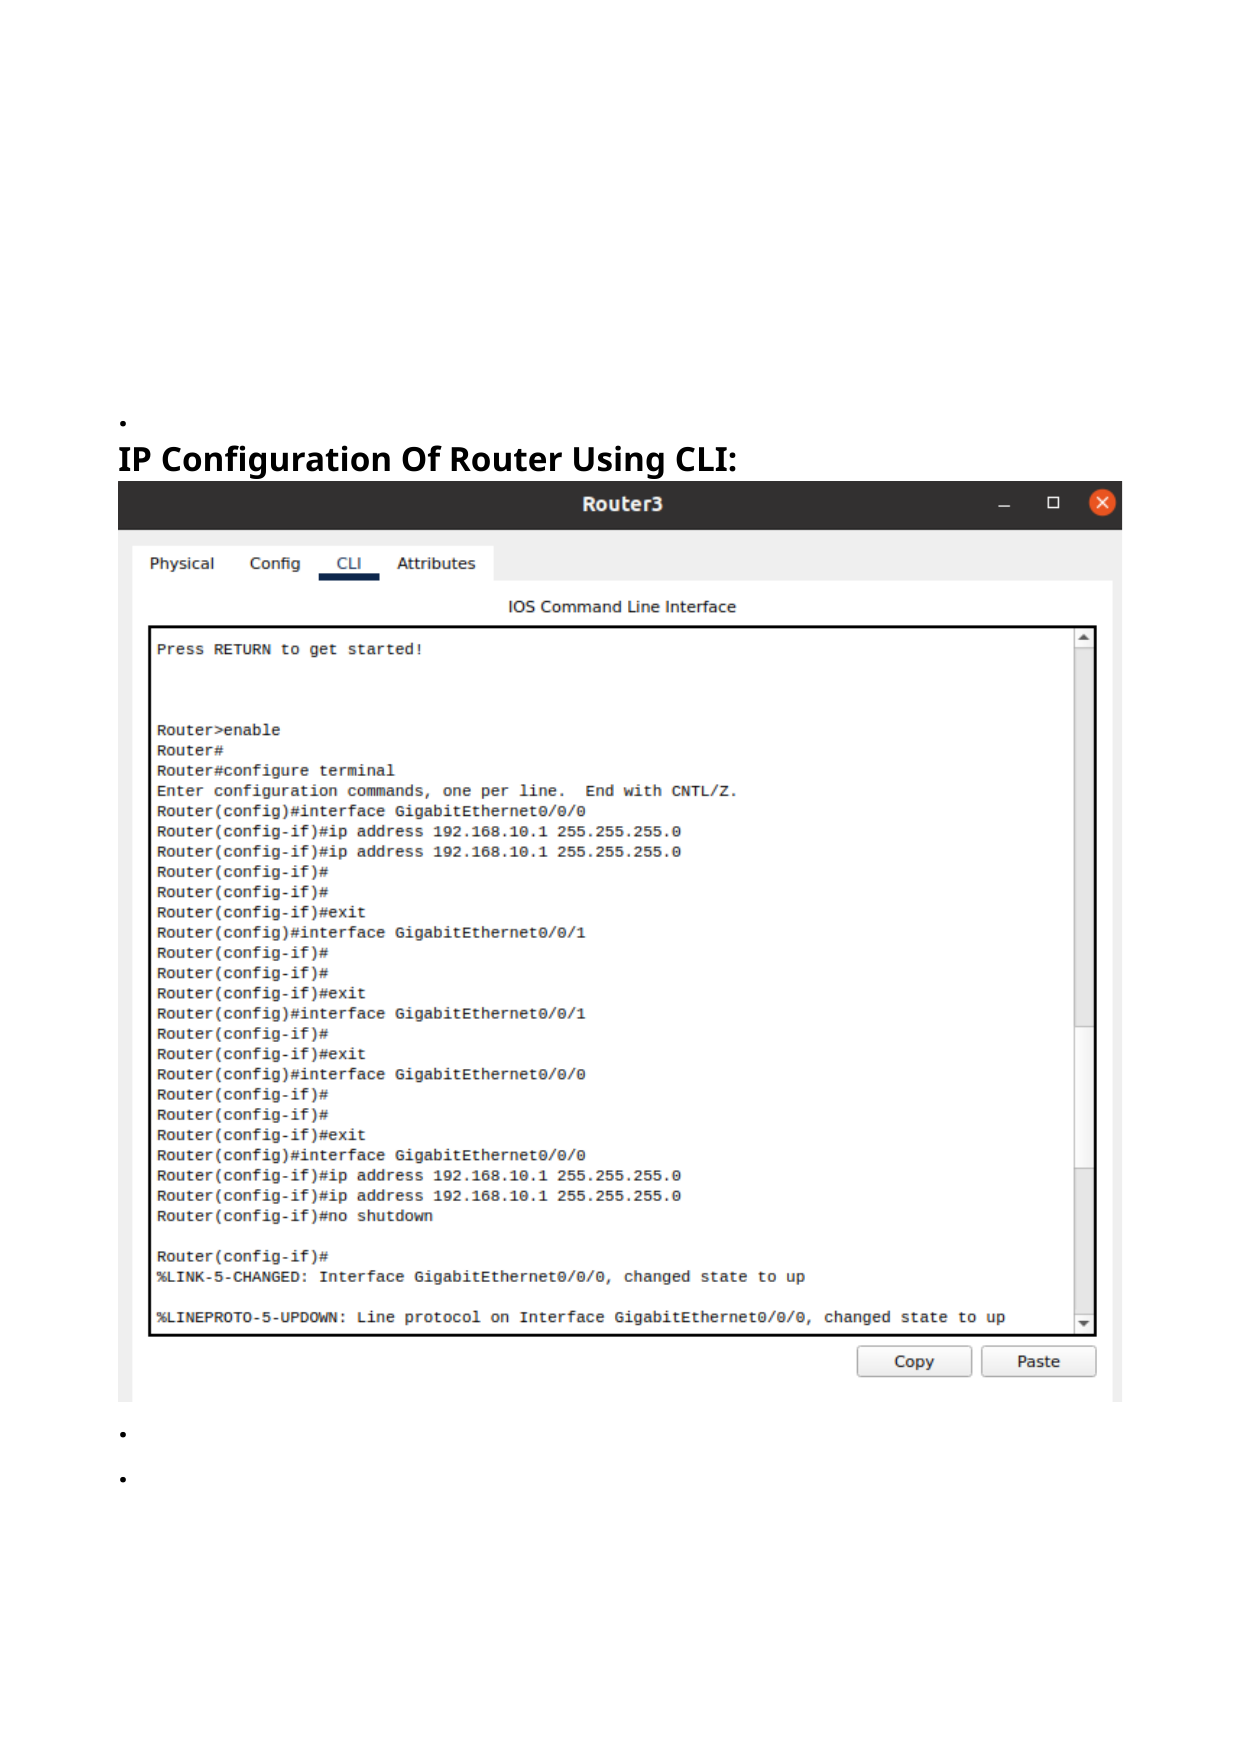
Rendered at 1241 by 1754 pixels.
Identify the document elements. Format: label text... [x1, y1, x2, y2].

text IP Configuration Of Router Using CLI: [118, 436, 1122, 481]
text . [118, 1402, 1122, 1447]
picture [118, 481, 1123, 1402]
text . [118, 1447, 1122, 1492]
text . [118, 391, 1122, 436]
